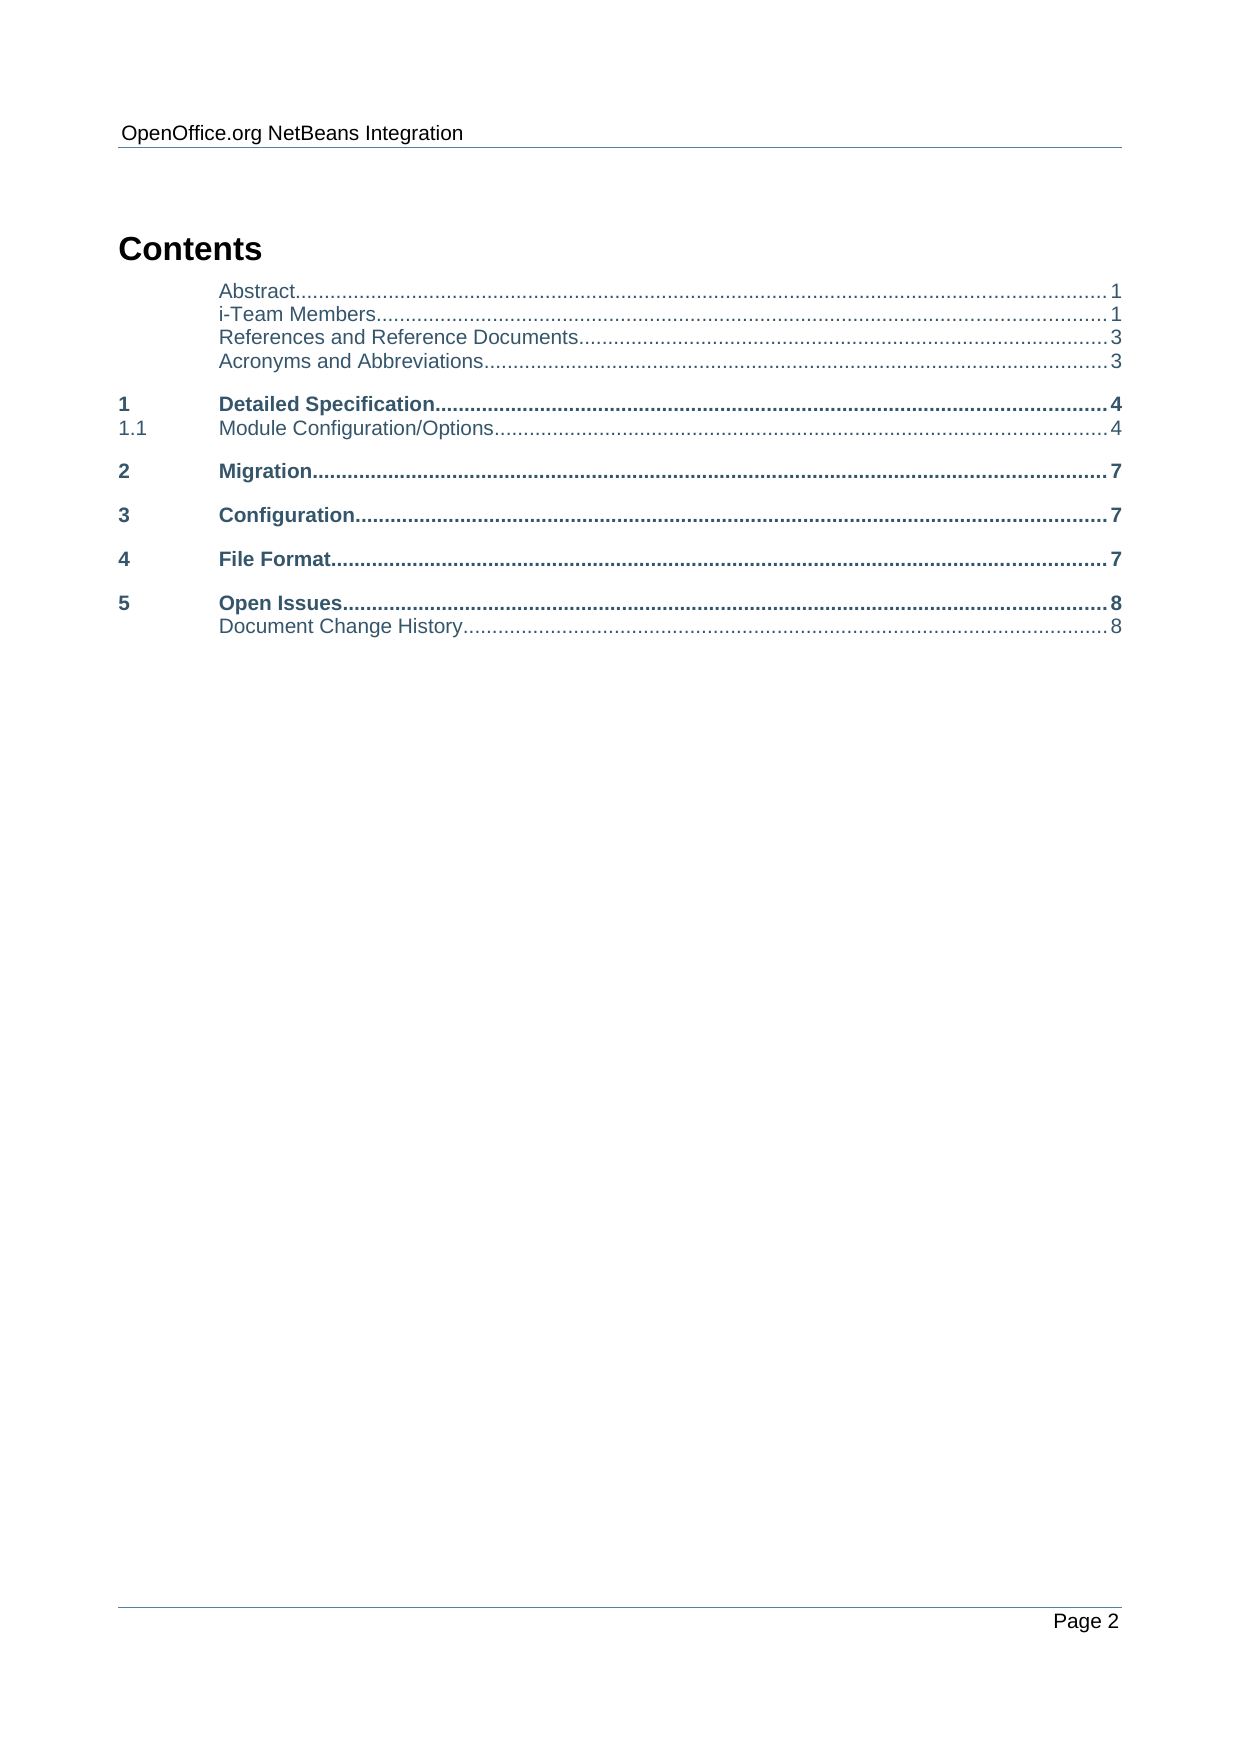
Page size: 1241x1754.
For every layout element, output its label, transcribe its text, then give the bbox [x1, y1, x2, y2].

subtitle Contents [118, 230, 1122, 267]
text i-Team Members 1 [118, 303, 1122, 326]
text References and Reference Documents 3 [118, 326, 1122, 349]
text Document Change History 8 [118, 615, 1122, 638]
text 3 Configuration 7 [118, 504, 1122, 527]
text 4 File Format 7 [118, 548, 1122, 571]
text Abstract 1 [118, 279, 1122, 303]
text 5 Open Issues 8 [118, 592, 1122, 615]
text 1.1 Module Configuration/Options 4 [118, 416, 1122, 439]
text 2 Migration 7 [118, 460, 1122, 483]
text 1 Detailed Specification 4 [118, 393, 1122, 416]
text Acronyms and Abbreviations 3 [118, 349, 1122, 372]
